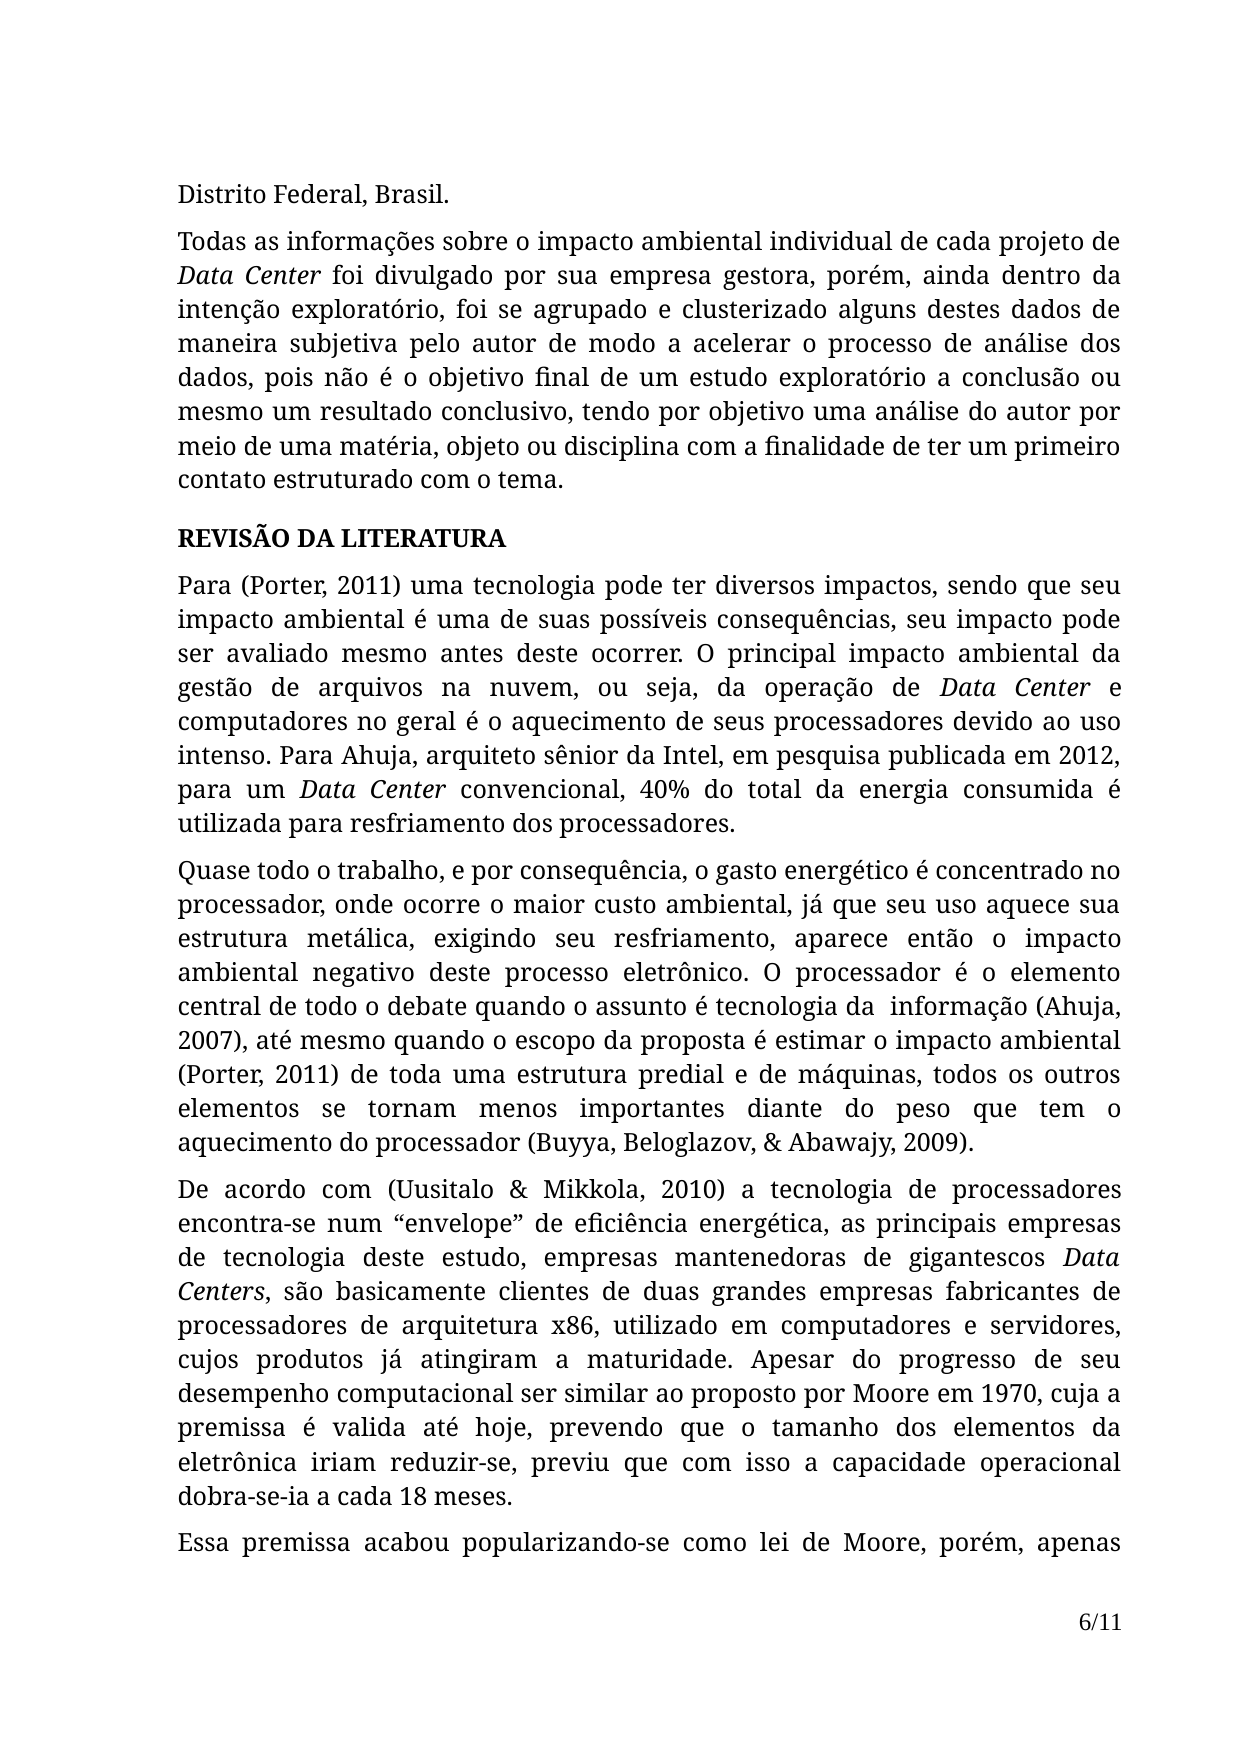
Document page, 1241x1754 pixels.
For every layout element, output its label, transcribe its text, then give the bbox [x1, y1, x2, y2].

text De acordo com (Uusitalo & Mikkola, 2010) a tecnologia de processadores encontra-se num “envelope” de eficiência energética, as principais empresas de tecnologia deste estudo, empresas mantenedoras de gigantescos Data Centers, são basicamente clientes de duas grandes empresas fabricantes de processadores de arquitetura x86, utilizado em computadores e servidores, cujos produtos já atingiram a maturidade. Apesar do progresso de seu desempenho computacional ser similar ao proposto por Moore em 1970, cuja a premissa é valida até hoje, prevendo que o tamanho dos elementos da eletrônica iriam reduzir-se, previu que com isso a capacidade operacional dobra-se-ia a cada 18 meses. [177, 1172, 1122, 1512]
subtitle Revisão da Literatura [177, 521, 1122, 555]
text Quase todo o trabalho, e por consequência, o gasto energético é concentrado no processador, onde ocorre o maior custo ambiental, já que seu uso aquece sua estrutura metálica, exigindo seu resfriamento, aparece então o impacto ambiental negativo deste processo eletrônico. O processador é o elemento central de todo o debate quando o assunto é tecnologia da informação (Ahuja, 2007), até mesmo quando o escopo da proposta é estimar o impacto ambiental (Porter, 2011) de toda uma estrutura predial e de máquinas, todos os outros elementos se tornam menos importantes diante do peso que tem o aquecimento do processador (Buyya, Beloglazov, & Abawajy, 2009). [177, 853, 1122, 1159]
text Distrito Federal, Brasil. [177, 177, 1122, 211]
text Todas as informações sobre o impacto ambiental individual de cada projeto de Data Center foi divulgado por sua empresa gestora, porém, ainda dentro da intenção exploratório, foi se agrupado e clusterizado alguns destes dados de maneira subjetiva pelo autor de modo a acelerar o processo de análise dos dados, pois não é o objetivo final de um estudo exploratório a conclusão ou mesmo um resultado conclusivo, tendo por objetivo uma análise do autor por meio de uma matéria, objeto ou disciplina com a finalidade de ter um primeiro contato estruturado com o tema. [177, 224, 1122, 496]
text Para (Porter, 2011) uma tecnologia pode ter diversos impactos, sendo que seu impacto ambiental é uma de suas possíveis consequências, seu impacto pode ser avaliado mesmo antes deste ocorrer. O principal impacto ambiental da gestão de arquivos na nuvem, ou seja, da operação de Data Center e computadores no geral é o aquecimento de seus processadores devido ao uso intenso. Para Ahuja, arquiteto sênior da Intel, em pesquisa publicada em 2012, para um Data Center convencional, 40% do total da energia consumida é utilizada para resfriamento dos processadores. [177, 568, 1122, 840]
text Essa premissa acabou popularizando-se como lei de Moore, porém, apenas [177, 1525, 1122, 1559]
